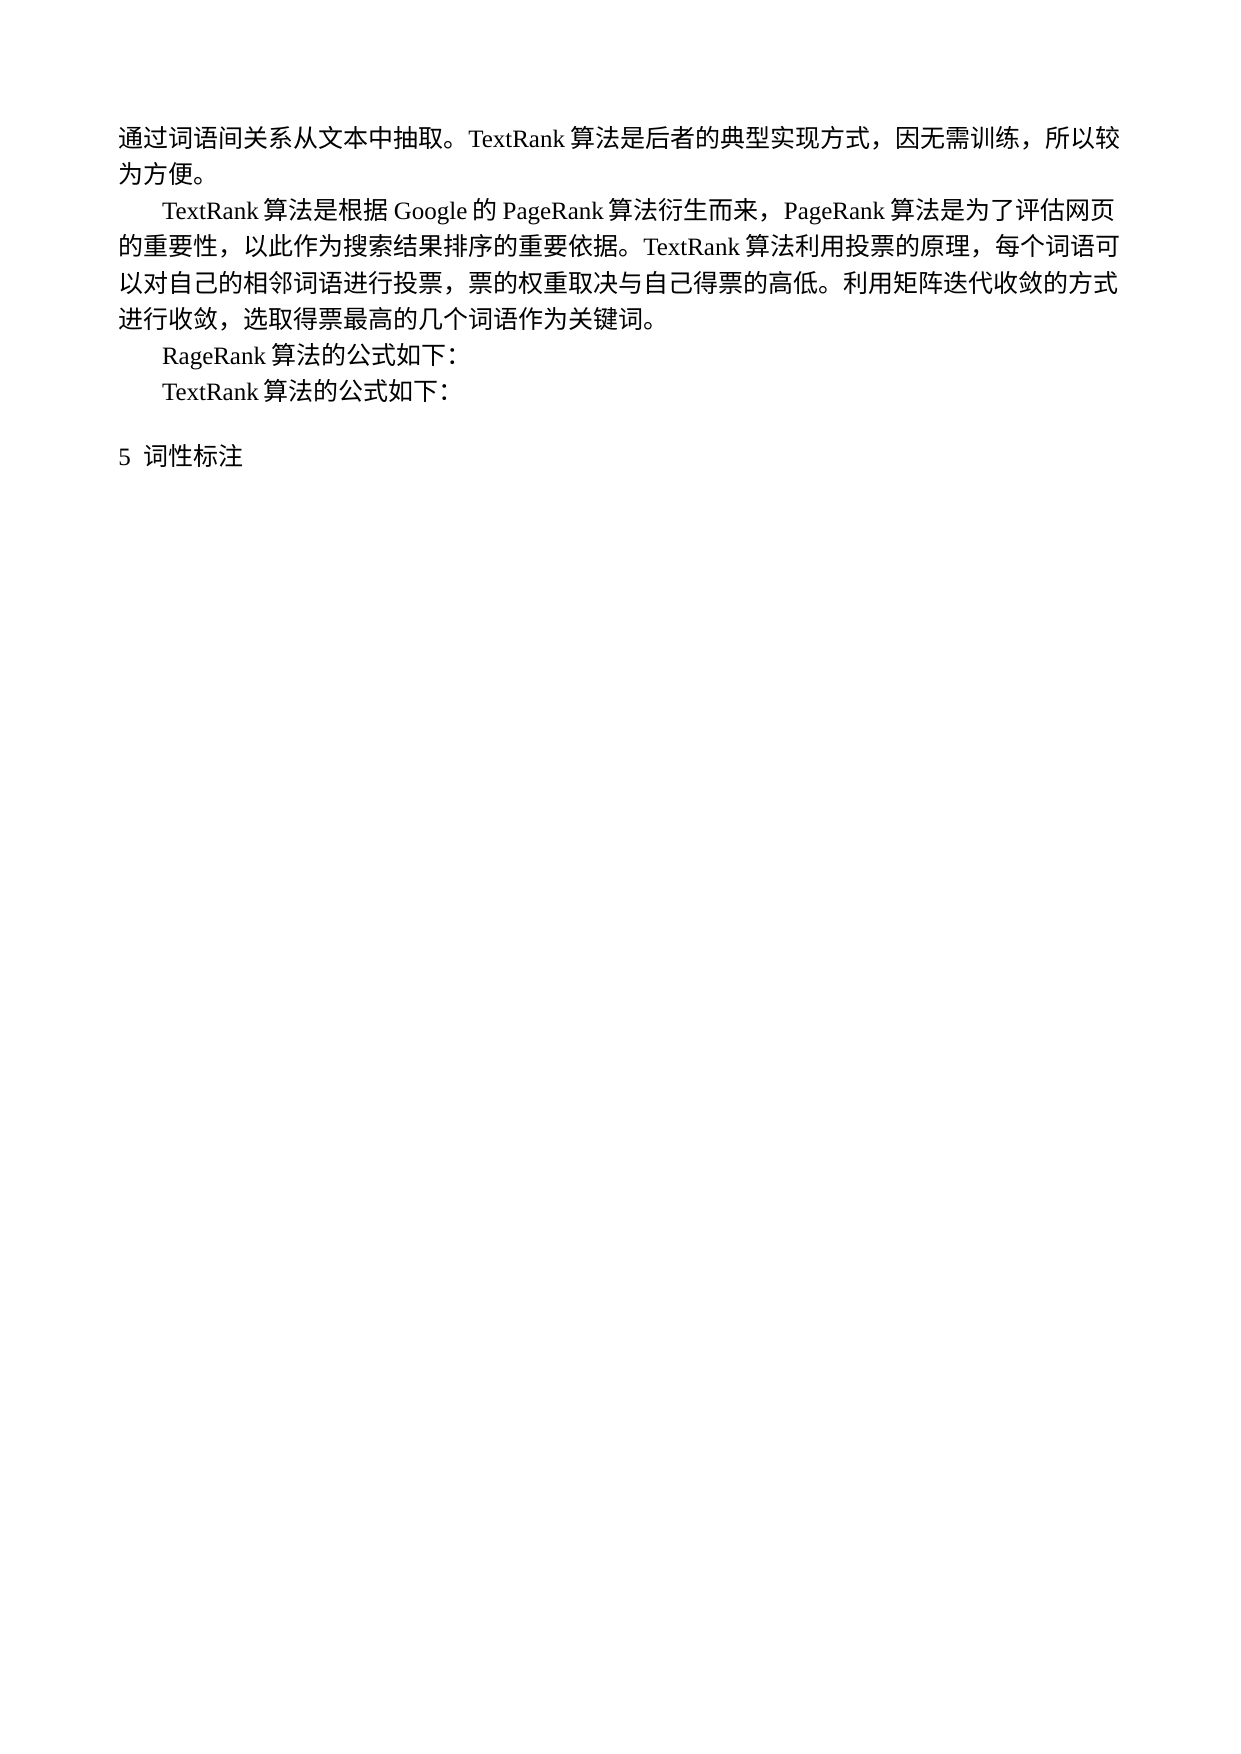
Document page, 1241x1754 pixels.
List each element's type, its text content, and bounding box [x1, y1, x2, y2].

text RageRank算法的公式如下： [118, 336, 1122, 372]
text 通过词语间关系从文本中抽取。TextRank算法是后者的典型实现方式，因无需训练，所以较为方便。 [118, 118, 1122, 191]
text 5 词性标注 [118, 437, 1122, 473]
text TextRank算法的公式如下： [118, 372, 1122, 408]
text TextRank算法是根据Google的PageRank算法衍生而来，PageRank算法是为了评估网页的重要性，以此作为搜索结果排序的重要依据。TextRank算法利用投票的原理，每个词语可以对自己的相邻词语进行投票，票的权重取决与自己得票的高低。利用矩阵迭代收敛的方式进行收敛，选取得票最高的几个词语作为关键词。 [118, 191, 1122, 336]
